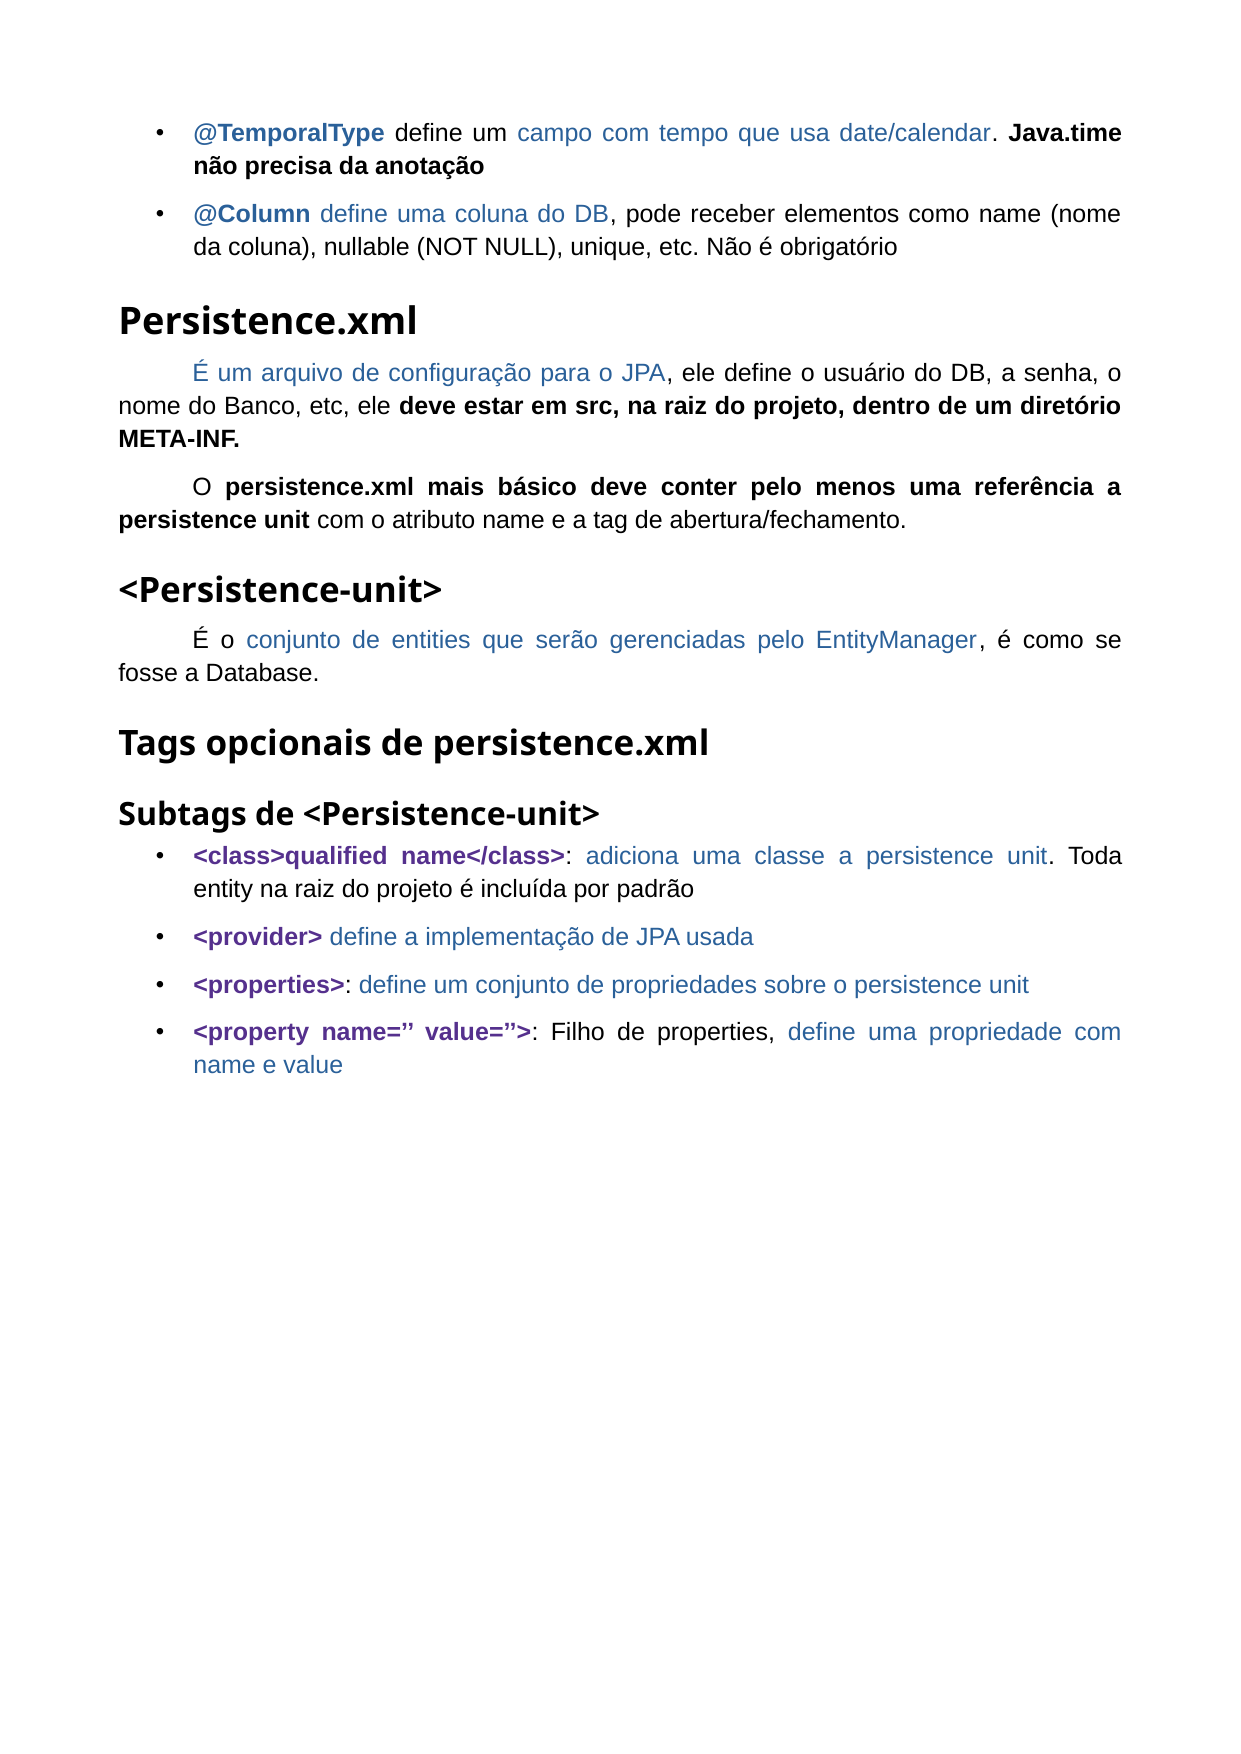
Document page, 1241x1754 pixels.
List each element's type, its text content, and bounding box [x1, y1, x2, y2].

text O persistence.xml mais básico deve conter pelo menos uma referência a persistence unit com o atributo name e a tag de abertura/fechamento. [118, 472, 1122, 534]
subtitle <Persistence-unit> [118, 565, 1122, 613]
text É um arquivo de configuração para o JPA, ele define o usuário do DB, a senha, o nome do Banco, etc, ele deve estar em src, na raiz do projeto, dentro de um diretório META-INF. [118, 358, 1122, 453]
list @Column define uma coluna do DB, pode receber elementos como name (nome da coluna), nullable (NOT NULL), unique, etc. Não é obrigatório [156, 199, 1122, 261]
list <provider> define a implementação de JPA usada [156, 922, 1122, 951]
list <properties>: define um conjunto de propriedades sobre o persistence unit [156, 969, 1122, 998]
subtitle Tags opcionais de persistence.xml [118, 718, 1122, 766]
text É o conjunto de entities que serão gerenciadas pelo EntityManager, é como se fosse a Database. [118, 625, 1122, 687]
subtitle Subtags de <Persistence-unit> [118, 791, 1122, 835]
list @TemporalType define um campo com tempo que usa date/calendar. Java.time não precisa da anotação [156, 118, 1122, 180]
subtitle Persistence.xml [118, 294, 1122, 346]
list <property name=’’ value=’’>: Filho de properties, define uma propriedade com name e value [156, 1017, 1122, 1079]
list <class>qualified name</class>: adiciona uma classe a persistence unit. Toda entity na raiz do projeto é incluída por padrão [156, 841, 1122, 903]
